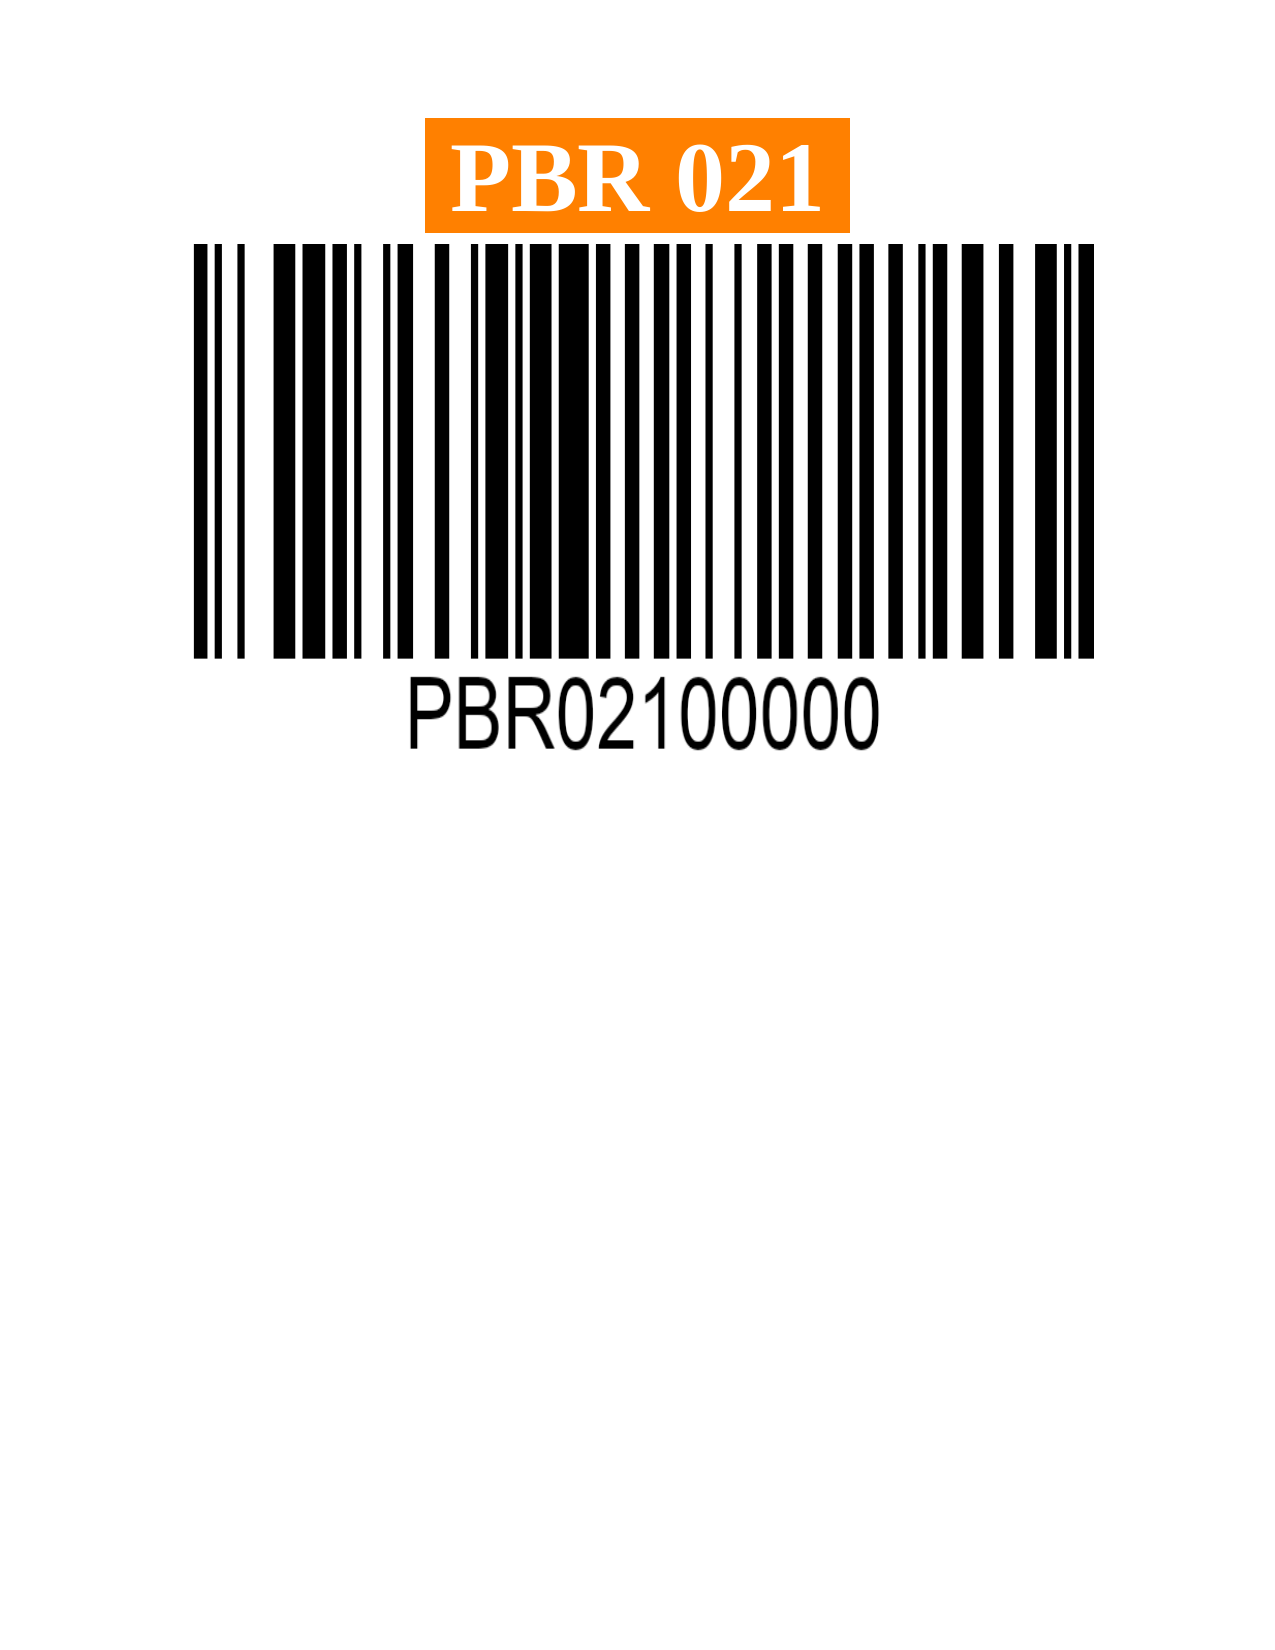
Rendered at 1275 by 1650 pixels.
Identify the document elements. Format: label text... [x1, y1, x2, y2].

text PBR 021 [118, 118, 1157, 233]
picture [193, 244, 1094, 770]
